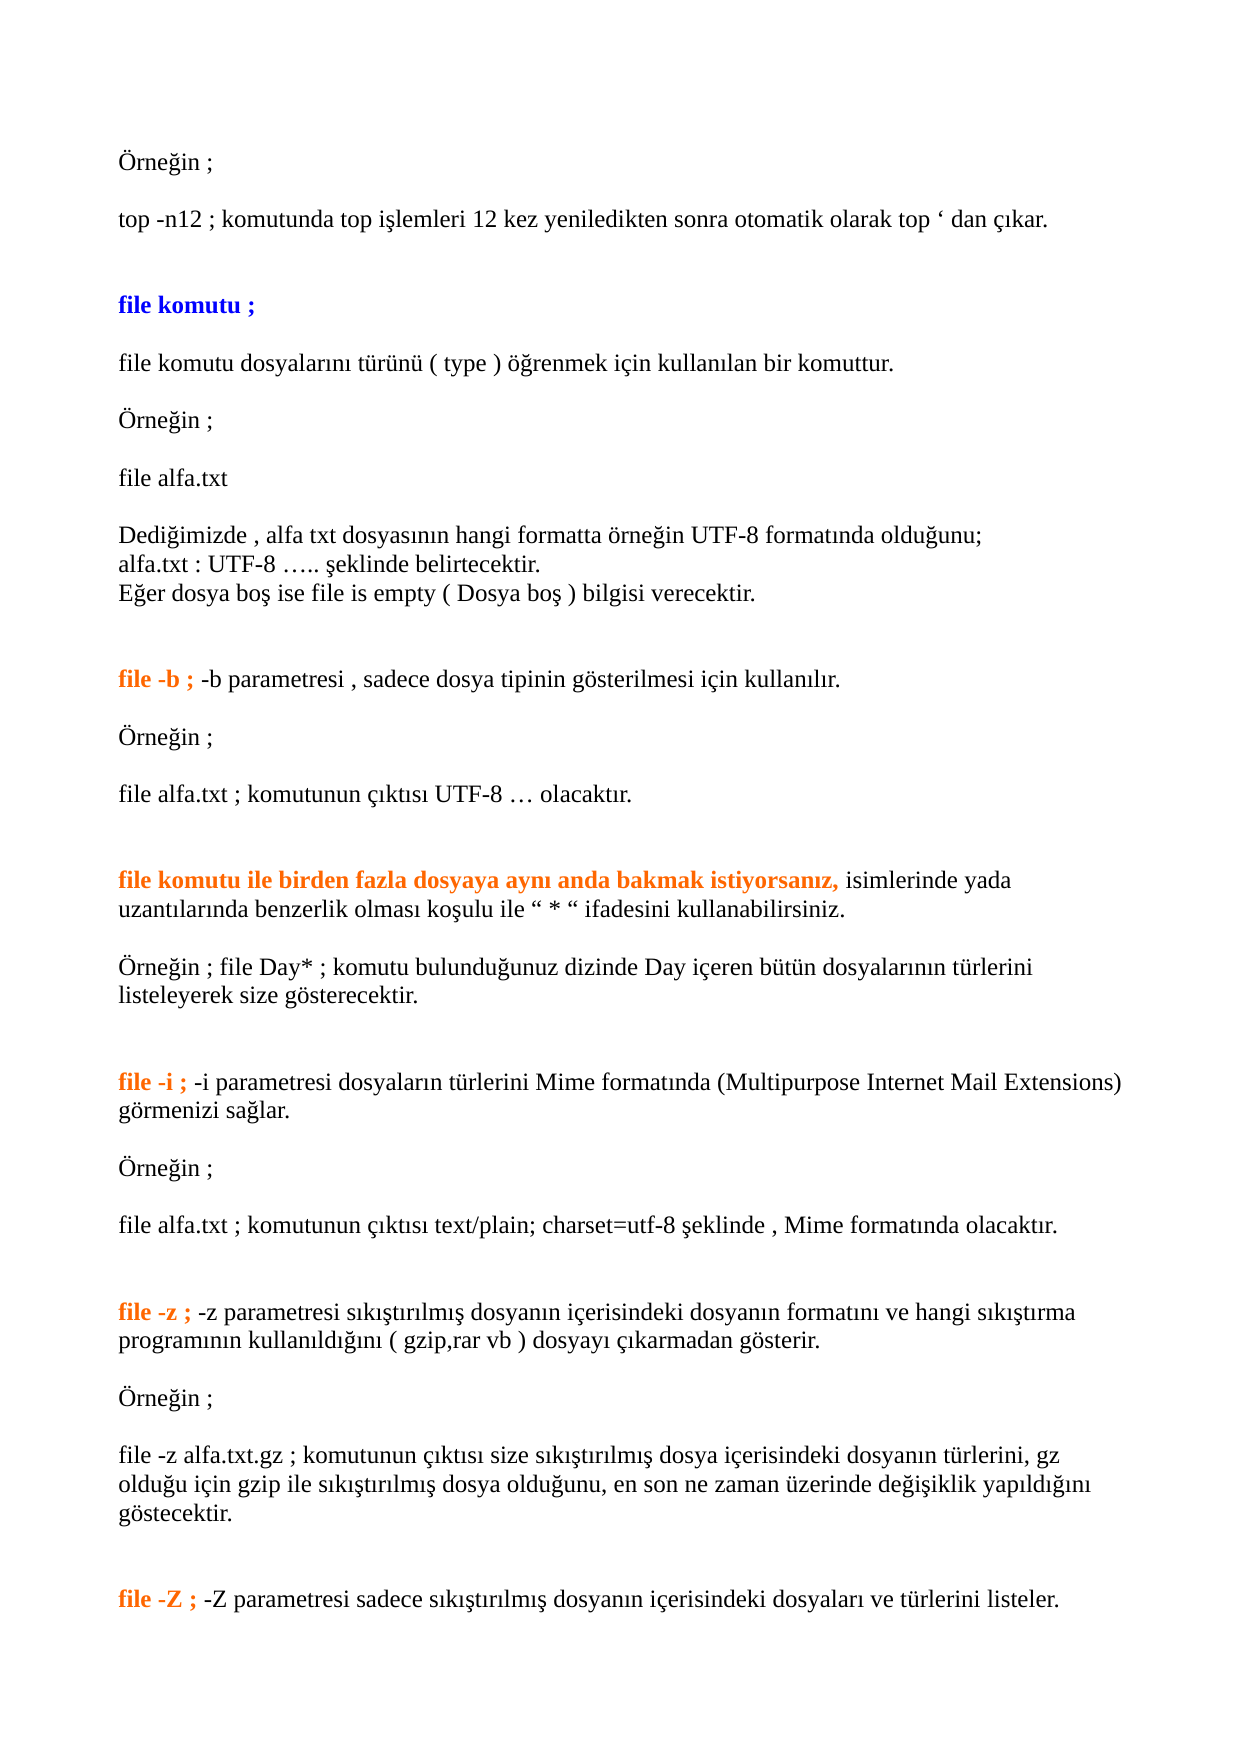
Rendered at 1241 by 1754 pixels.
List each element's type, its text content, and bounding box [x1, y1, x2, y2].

text file komutu dosyalarını türünü ( type ) öğrenmek için kullanılan bir komuttur. [118, 348, 1122, 377]
text Örneğin ; [118, 1383, 1122, 1412]
text Örneğin ; [118, 1153, 1122, 1182]
text file -i ; -i parametresi dosyaların türlerini Mime formatında (Multipurpose Internet Mail Extensions) [118, 1067, 1122, 1096]
text file komutu ; [118, 291, 1122, 319]
text file -Z ; -Z parametresi sadece sıkıştırılmış dosyanın içerisindeki dosyaları ve türlerini listeler. [118, 1584, 1122, 1613]
text Örneğin ; [118, 722, 1122, 751]
text file komutu ile birden fazla dosyaya aynı anda bakmak istiyorsanız, isimlerinde yada uzantılarında benzerlik olması koşulu ile “ * “ ifadesini kullanabilirsiniz. [118, 866, 1122, 923]
text file alfa.txt ; komutunun çıktısı UTF-8 … olacaktır. [118, 779, 1122, 808]
text file -b ; -b parametresi , sadece dosya tipinin gösterilmesi için kullanılır. [118, 664, 1122, 693]
text file -z ; -z parametresi sıkıştırılmış dosyanın içerisindeki dosyanın formatını ve hangi sıkıştırma programının kullanıldığını ( gzip,rar vb ) dosyayı çıkarmadan gösterir. [118, 1297, 1122, 1354]
text Örneğin ; file Day* ; komutu bulunduğunuz dizinde Day içeren bütün dosyalarının türlerini listeleyerek size gösterecektir. [118, 952, 1122, 1009]
text Örneğin ; [118, 147, 1122, 176]
text top -n12 ; komutunda top işlemleri 12 kez yeniledikten sonra otomatik olarak top ‘ dan çıkar. [118, 204, 1122, 233]
text file alfa.txt ; komutunun çıktısı text/plain; charset=utf-8 şeklinde , Mime formatında olacaktır. [118, 1211, 1122, 1239]
text file alfa.txt [118, 463, 1122, 492]
text Eğer dosya boş ise file is empty ( Dosya boş ) bilgisi verecektir. [118, 578, 1122, 607]
text görmenizi sağlar. [118, 1096, 1122, 1124]
text file -z alfa.txt.gz ; komutunun çıktısı size sıkıştırılmış dosya içerisindeki dosyanın türlerini, gz olduğu için gzip ile sıkıştırılmış dosya olduğunu, en son ne zaman üzerinde değişiklik yapıldığını göstecektir. [118, 1441, 1122, 1527]
text Dediğimizde , alfa txt dosyasının hangi formatta örneğin UTF-8 formatında olduğunu; [118, 521, 1122, 549]
text alfa.txt : UTF-8 ….. şeklinde belirtecektir. [118, 549, 1122, 578]
text Örneğin ; [118, 406, 1122, 434]
